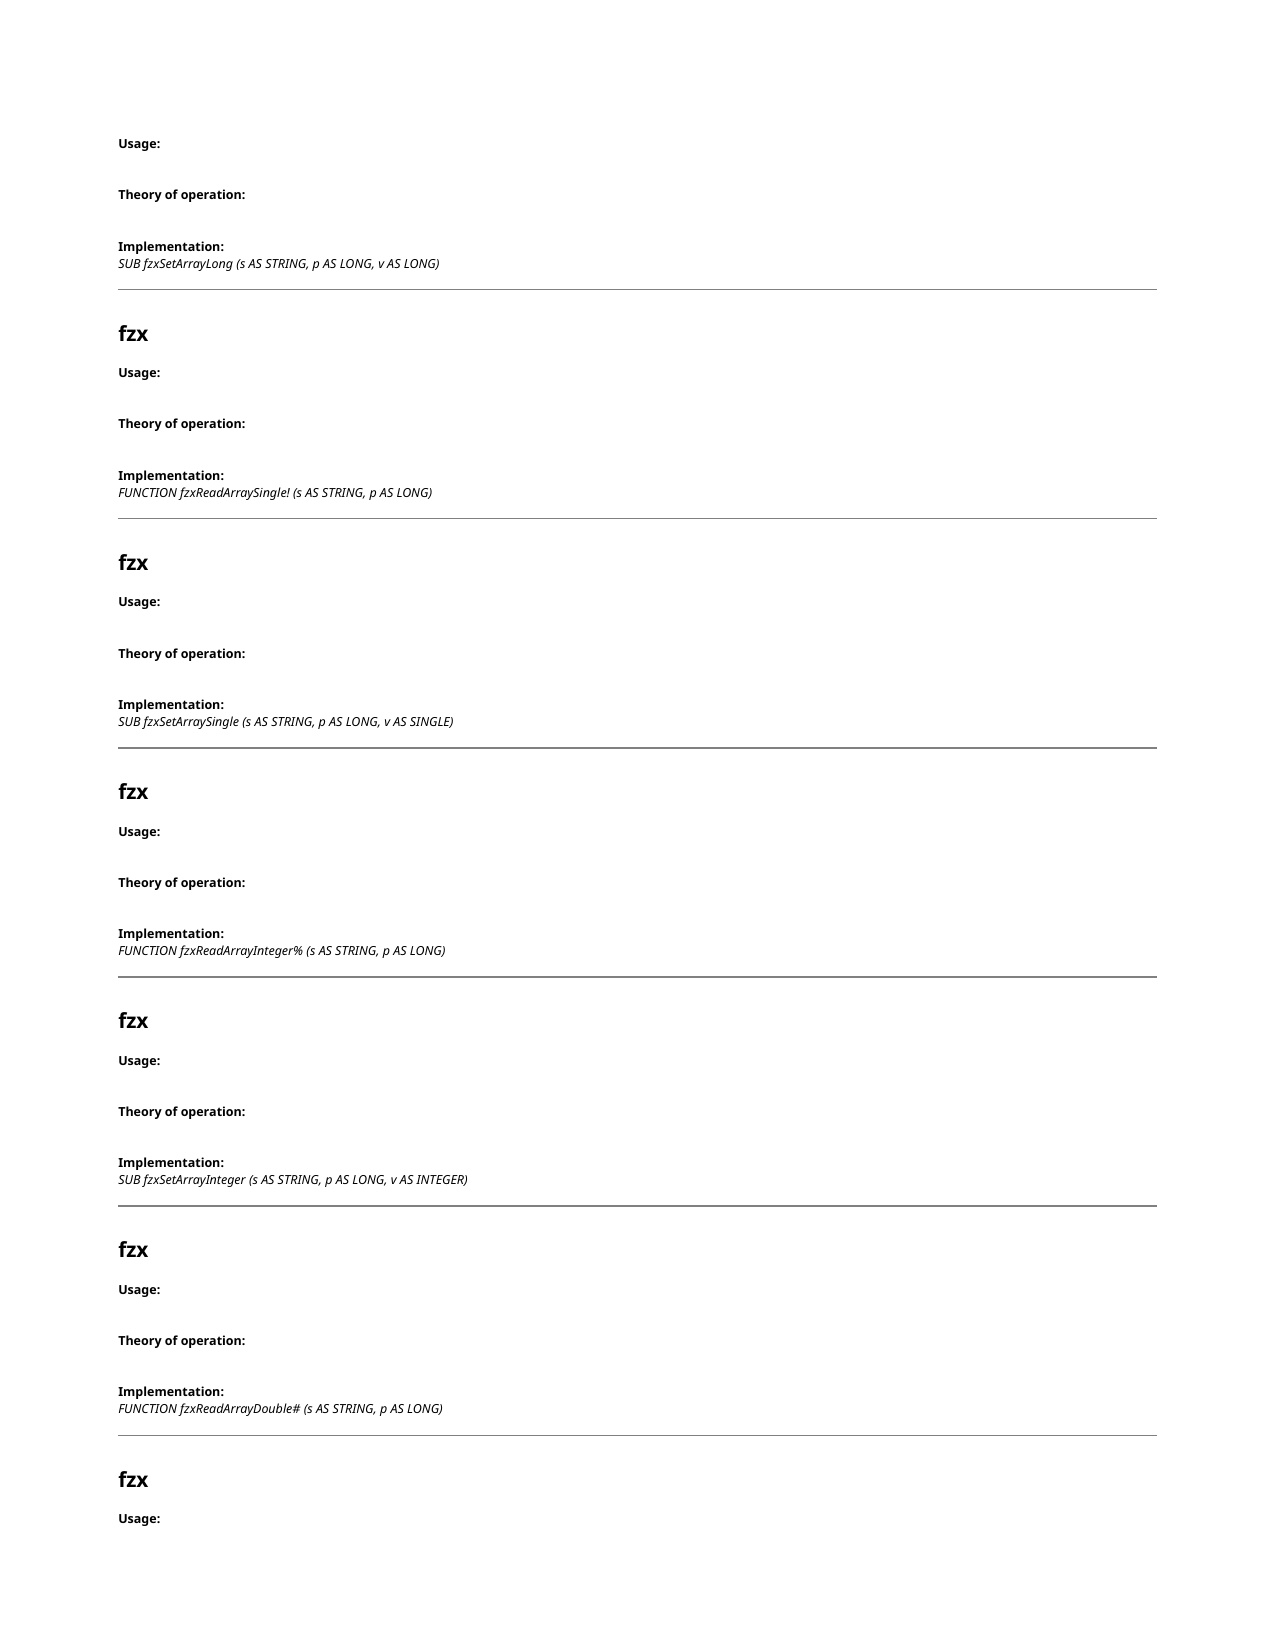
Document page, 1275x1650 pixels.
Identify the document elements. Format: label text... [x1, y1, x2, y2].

text SUB fzxSetArrayInteger (s AS STRING, p AS LONG, v AS INTEGER) [118, 1171, 1157, 1188]
text FUNCTION fzxReadArrayInteger% (s AS STRING, p AS LONG) [118, 942, 1157, 959]
text FUNCTION fzxReadArraySingle! (s AS STRING, p AS LONG) [118, 484, 1157, 501]
text FUNCTION fzxReadArrayDouble# (s AS STRING, p AS LONG) [118, 1401, 1157, 1418]
text fzx [118, 1236, 1157, 1264]
text Theory of operation: [118, 1103, 1157, 1120]
text Usage: [118, 1281, 1157, 1298]
text Implementation: [118, 925, 1157, 942]
text Usage: [118, 135, 1157, 152]
text Usage: [118, 593, 1157, 611]
text fzx [118, 1465, 1157, 1493]
text SUB fzxSetArrayLong (s AS STRING, p AS LONG, v AS LONG) [118, 255, 1157, 272]
text Usage: [118, 364, 1157, 381]
text Usage: [118, 823, 1157, 840]
text Theory of operation: [118, 874, 1157, 891]
text Implementation: [118, 1383, 1157, 1401]
text Usage: [118, 1510, 1157, 1527]
text fzx [118, 1006, 1157, 1035]
text Usage: [118, 1052, 1157, 1069]
text fzx [118, 548, 1157, 576]
text Theory of operation: [118, 416, 1157, 433]
text Implementation: [118, 467, 1157, 484]
text SUB fzxSetArraySingle (s AS STRING, p AS LONG, v AS SINGLE) [118, 713, 1157, 730]
text Theory of operation: [118, 186, 1157, 203]
text Theory of operation: [118, 1332, 1157, 1349]
text Implementation: [118, 696, 1157, 713]
text Theory of operation: [118, 645, 1157, 662]
text fzx [118, 319, 1157, 347]
text Implementation: [118, 1154, 1157, 1171]
text fzx [118, 777, 1157, 806]
text Implementation: [118, 238, 1157, 255]
